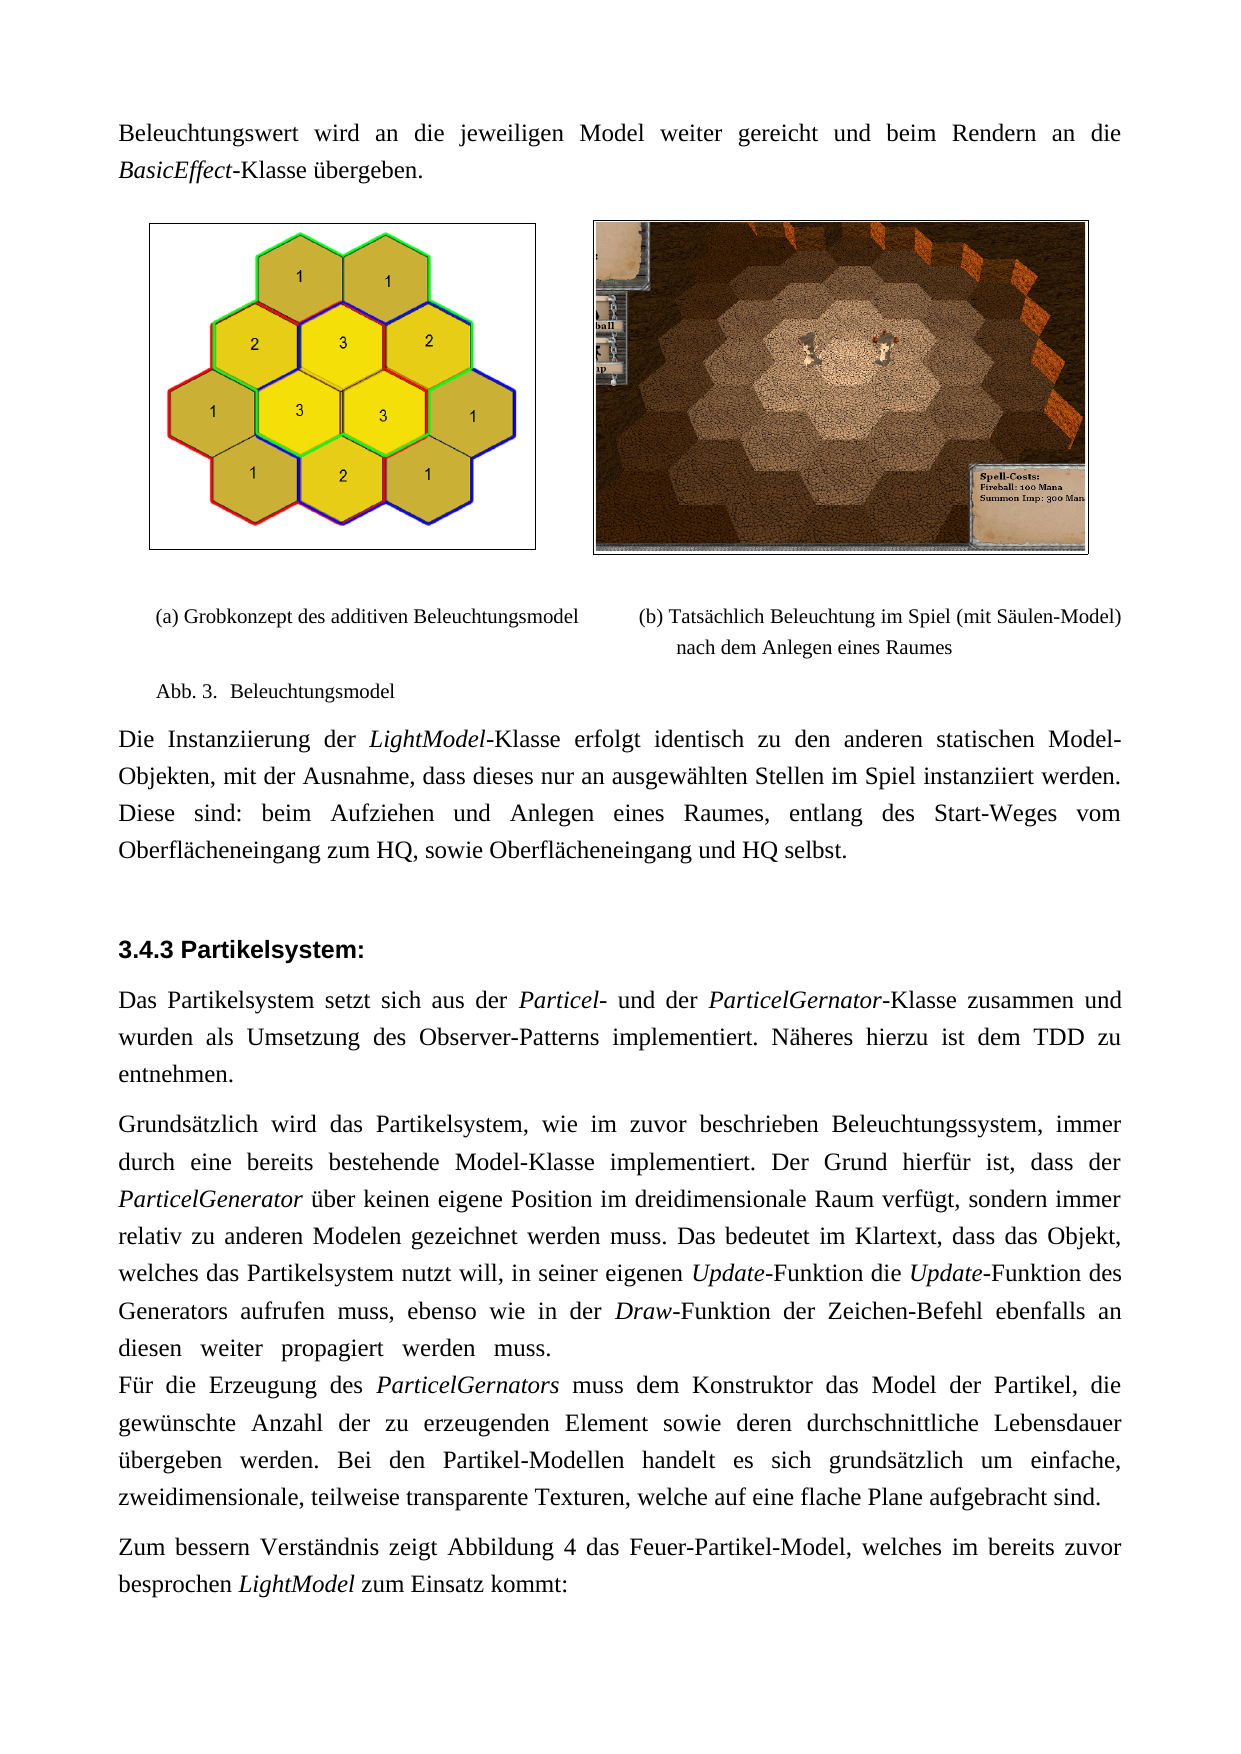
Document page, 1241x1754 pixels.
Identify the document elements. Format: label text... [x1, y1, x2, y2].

picture [152, 225, 532, 547]
text 3.4.3 Partikelsystem: [118, 935, 1122, 964]
text Beleuchtungswert wird an die jeweiligen Model weiter gereicht und beim Rendern an die BasicEffect-Klasse übergeben. [118, 118, 1122, 184]
text Die Instanziierung der LightModel-Klasse erfolgt identisch zu den anderen statischen Model-Objekten, mit der Ausnahme, dass dieses nur an ausgewählten Stellen im Spiel instanziiert werden. Diese sind: beim Aufziehen und Anlegen eines Raumes, entlang des Start-Weges vom Oberflächeneingang zum HQ, sowie Oberflächeneingang und HQ selbst. [118, 724, 1122, 864]
text (a) Grobkonzept des additiven Beleuchtungsmodel (b) Tatsächlich Beleuchtung im Spiel (mit Säulen-Model) nach dem Anlegen eines Raumes [118, 604, 1122, 659]
text Das Partikelsystem setzt sich aus der Particel- und der ParticelGernator-Klasse zusammen und wurden als Umsetzung des Observer-Patterns implementiert. Näheres hierzu ist dem TDD zu entnehmen. [118, 985, 1122, 1088]
picture [595, 222, 1085, 551]
text Zum bessern Verständnis zeigt Abbildung 4 das Feuer-Partikel-Model, welches im bereits zuvor besprochen LightModel zum Einsatz kommt: [118, 1532, 1122, 1598]
list Beleuchtungsmodel [156, 679, 1122, 703]
text Grundsätzlich wird das Partikelsystem, wie im zuvor beschrieben Beleuchtungssystem, immer durch eine bereits bestehende Model-Klasse implementiert. Der Grund hierfür ist, dass der ParticelGenerator über keinen eigene Position im dreidimensionale Raum verfügt, sondern immer relativ zu anderen Modelen gezeichnet werden muss. Das bedeutet im Klartext, dass das Objekt, welches das Partikelsystem nutzt will, in seiner eigenen Update-Funktion die Update-Funktion des Generators aufrufen muss, ebenso wie in der Draw-Funktion der Zeichen-Befehl ebenfalls an diesen weiter propagiert werden muss. Für die Erzeugung des ParticelGernators muss dem Konstruktor das Model der Partikel, die gewünschte Anzahl der zu erzeugenden Element sowie deren durchschnittliche Lebensdauer übergeben werden. Bei den Partikel-Modellen handelt es sich grundsätzlich um einfache, zweidimensionale, teilweise transparente Texturen, welche auf eine flache Plane aufgebracht sind. [118, 1109, 1122, 1511]
